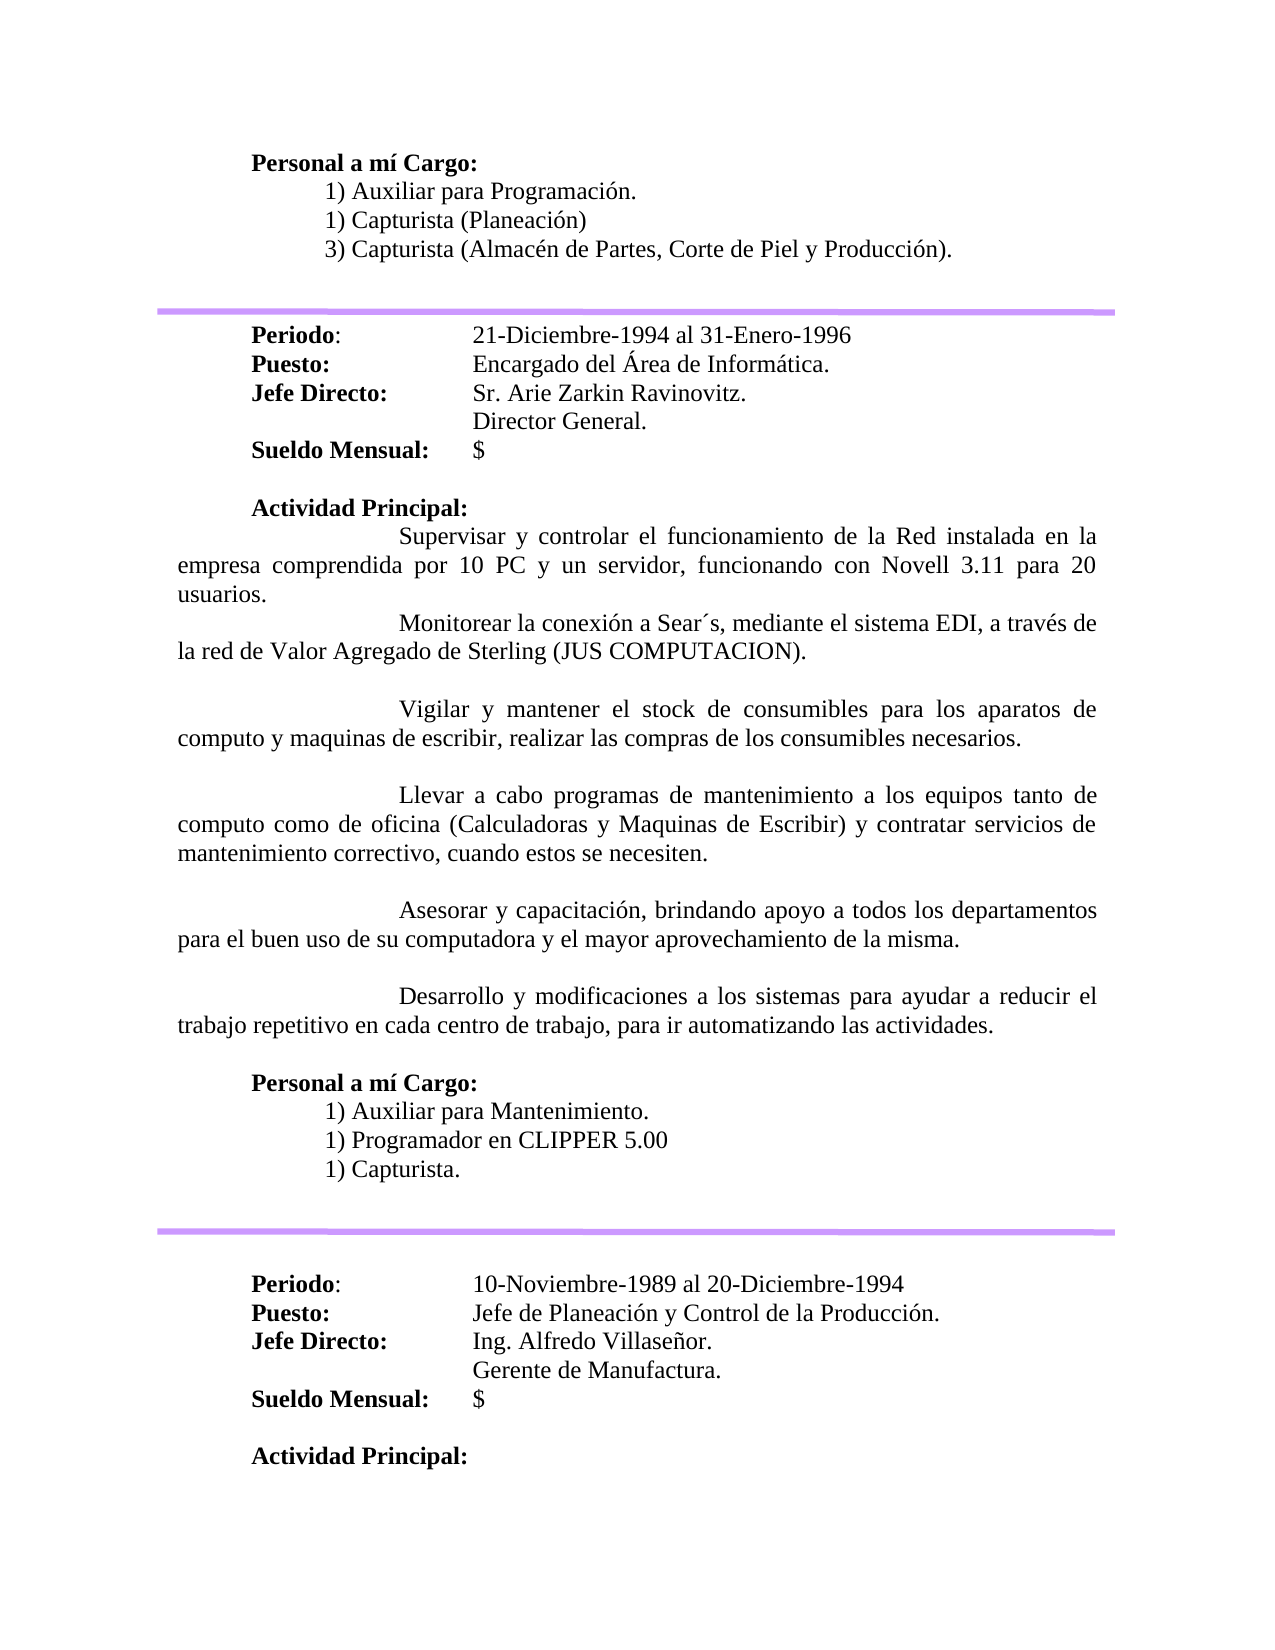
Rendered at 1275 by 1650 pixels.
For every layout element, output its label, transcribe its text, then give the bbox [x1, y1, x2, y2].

text Personal a mí Cargo: [177, 148, 1098, 176]
text Supervisar y controlar el funcionamiento de la Red instalada en la empresa comprendida por 10 PC y un servidor, funcionando con Novell 3.11 para 20 usuarios. [177, 521, 1098, 608]
text 1) Capturista (Planeación) [324, 205, 1098, 234]
text Periodo: 21-Diciembre-1994 al 31-Enero-1996 [177, 320, 1098, 349]
text Llevar a cabo programas de mantenimiento a los equipos tanto de computo como de oficina (Calculadoras y Maquinas de Escribir) y contratar servicios de mantenimiento correctivo, cuando estos se necesiten. [177, 780, 1098, 866]
text Jefe Directo: Ing. Alfredo Villaseñor. [177, 1326, 1098, 1355]
text Puesto: Encargado del Área de Informática. [177, 349, 1098, 378]
text Periodo: 10-Noviembre-1989 al 20-Diciembre-1994 [177, 1269, 1098, 1298]
text Personal a mí Cargo: [177, 1068, 1098, 1096]
text Actividad Principal: [177, 493, 1098, 521]
text Vigilar y mantener el stock de consumibles para los aparatos de computo y maquinas de escribir, realizar las compras de los consumibles necesarios. [177, 694, 1098, 751]
text Asesorar y capacitación, brindando apoyo a todos los departamentos para el buen uso de su computadora y el mayor aprovechamiento de la misma. [177, 895, 1098, 953]
text 1) Auxiliar para Programación. [324, 176, 1098, 205]
text Gerente de Manufactura. [177, 1355, 1098, 1384]
text Desarrollo y modificaciones a los sistemas para ayudar a reducir el trabajo repetitivo en cada centro de trabajo, para ir automatizando las actividades. [177, 981, 1098, 1039]
text Sueldo Mensual: $ [177, 435, 1098, 464]
text Puesto: Jefe de Planeación y Control de la Producción. [177, 1298, 1098, 1326]
text 1) Auxiliar para Mantenimiento. [324, 1096, 1098, 1125]
text 1) Capturista. [324, 1154, 1098, 1183]
text 3) Capturista (Almacén de Partes, Corte de Piel y Producción). [324, 234, 1098, 263]
text 1) Programador en CLIPPER 5.00 [324, 1125, 1098, 1154]
text Sueldo Mensual: $ [177, 1384, 1098, 1413]
text Jefe Directo: Sr. Arie Zarkin Ravinovitz. [177, 378, 1098, 406]
text Monitorear la conexión a Sear´s, mediante el sistema EDI, a través de la red de Valor Agregado de Sterling (JUS COMPUTACION). [177, 608, 1098, 665]
text Director General. [177, 406, 1098, 435]
text Actividad Principal: [177, 1441, 1098, 1470]
